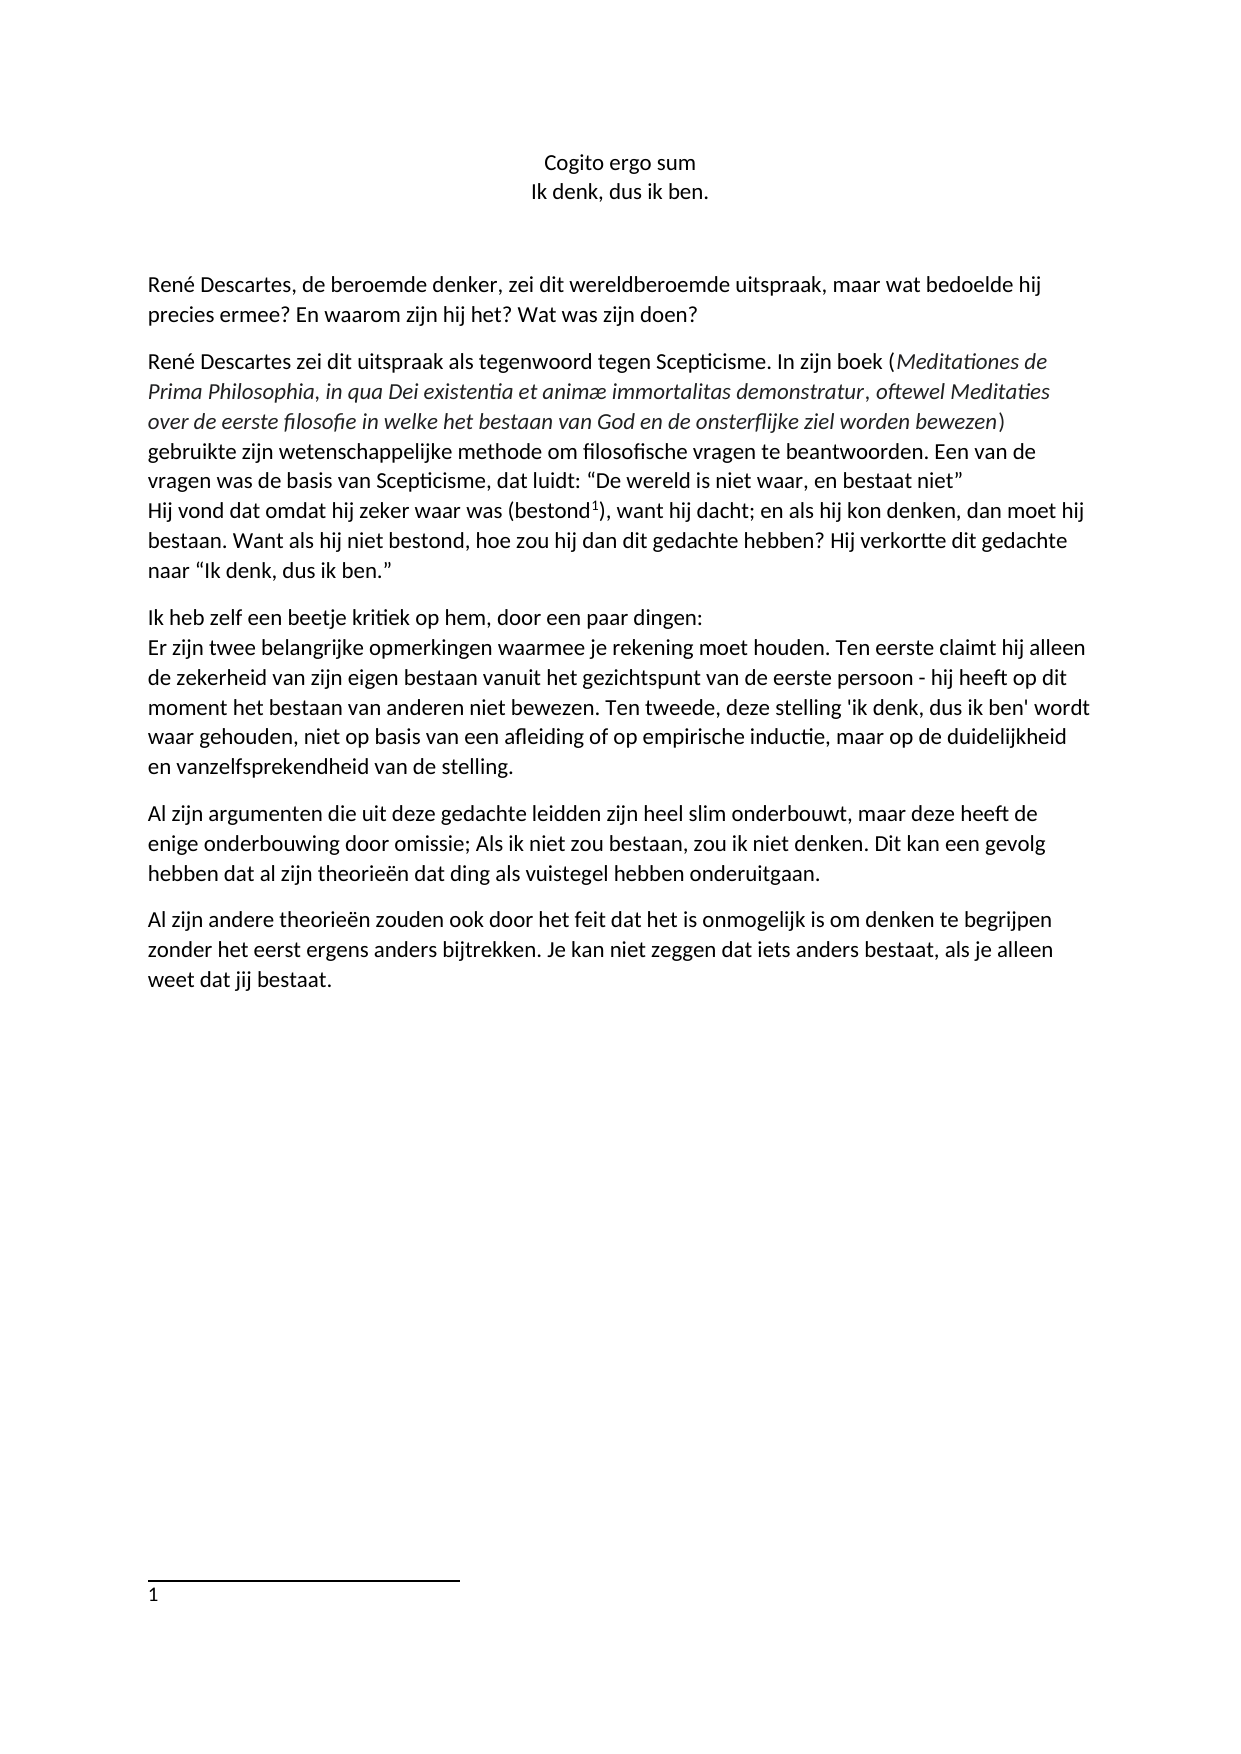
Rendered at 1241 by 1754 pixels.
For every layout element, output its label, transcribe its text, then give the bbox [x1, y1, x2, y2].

text Al zijn argumenten die uit deze gedachte leidden zijn heel slim onderbouwt, maar deze heeft de enige onderbouwing door omissie; Als ik niet zou bestaan, zou ik niet denken. Dit kan een gevolg hebben dat al zijn theorieën dat ding als vuistegel hebben onderuitgaan. [148, 799, 1093, 887]
text René Descartes zei dit uitspraak als tegenwoord tegen Scepticisme. In zijn boek (Meditationes de Prima Philosophia, in qua Dei existentia et animæ immortalitas demonstratur, oftewel Meditaties over de eerste filosofie in welke het bestaan van God en de onsterflijke ziel worden bewezen) gebruikte zijn wetenschappelijke methode om filosofische vragen te beantwoorden. Een van de vragen was de basis van Scepticisme, dat luidt: “De wereld is niet waar, en bestaat niet” Hij vond dat omdat hij zeker waar was (bestond), want hij dacht; en als hij kon denken, dan moet hij bestaan. Want als hij niet bestond, hoe zou hij dan dit gedachte hebben? Hij verkortte dit gedachte naar “Ik denk, dus ik ben.” [148, 347, 1093, 584]
text Ik heb zelf een beetje kritiek op hem, door een paar dingen: Er zijn twee belangrijke opmerkingen waarmee je rekening moet houden. Ten eerste claimt hij alleen de zekerheid van zijn eigen bestaan vanuit het gezichtspunt van de eerste persoon - hij heeft op dit moment het bestaan van anderen niet bewezen. Ten tweede, deze stelling 'ik denk, dus ik ben' wordt waar gehouden, niet op basis van een afleiding of op empirische inductie, maar op de duidelijkheid en vanzelfsprekendheid van de stelling. [148, 603, 1093, 780]
text René Descartes, de beroemde denker, zei dit wereldberoemde uitspraak, maar wat bedoelde hij precies ermee? En waarom zijn hij het? Wat was zijn doen? [148, 271, 1093, 328]
text Cogito ergo sum Ik denk, dus ik ben. [148, 148, 1093, 206]
text Al zijn andere theorieën zouden ook door het feit dat het is onmogelijk is om denken te begrijpen zonder het eerst ergens anders bijtrekken. Je kan niet zeggen dat iets anders bestaat, als je alleen weet dat jij bestaat. [148, 905, 1093, 993]
